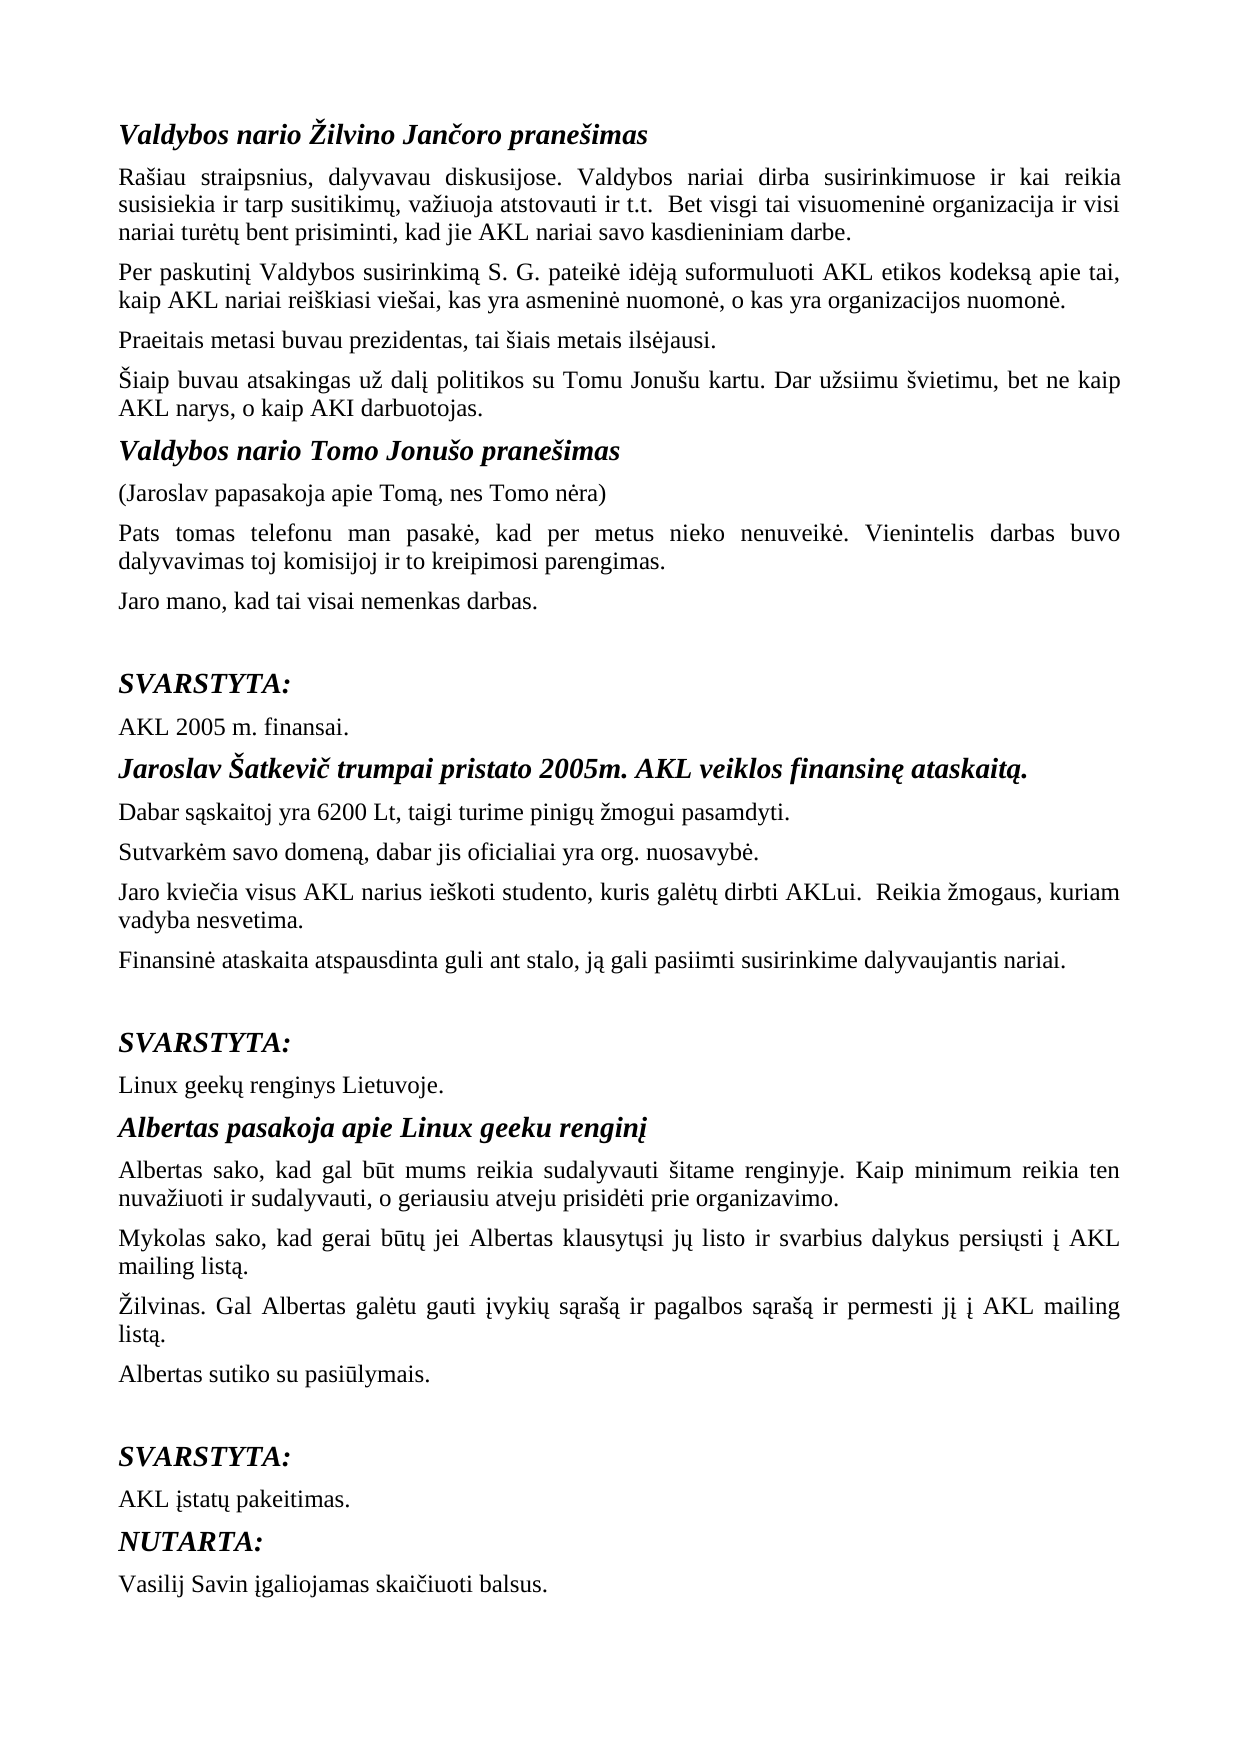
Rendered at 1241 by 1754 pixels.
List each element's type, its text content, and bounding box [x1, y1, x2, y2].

text Finansinė ataskaita atspausdinta guli ant stalo, ją gali pasiimti susirinkime dalyvaujantis nariai. [118, 946, 1122, 974]
text AKL 2005 m. finansai. [118, 713, 1122, 740]
subtitle SVARSTYTA: [118, 1026, 1122, 1059]
subtitle Albertas pasakoja apie Linux geeku renginį [118, 1111, 1122, 1144]
text Linux geekų renginys Lietuvoje. [118, 1071, 1122, 1099]
text Mykolas sako, kad gerai būtų jei Albertas klausytųsi jų listo ir svarbius dalykus persiųsti į AKL mailing listą. [118, 1224, 1122, 1279]
text Dabar sąskaitoj yra 6200 Lt, taigi turime pinigų žmogui pasamdyti. [118, 798, 1122, 825]
subtitle Valdybos nario Žilvino Jančoro pranešimas [118, 118, 1122, 150]
text Jaro mano, kad tai visai nemenkas darbas. [118, 587, 1122, 615]
text Per paskutinį Valdybos susirinkimą S. G. pateikė idėją suformuluoti AKL etikos kodeksą apie tai, kaip AKL nariai reiškiasi viešai, kas yra asmeninė nuomonė, o kas yra organizacijos nuomonė. [118, 258, 1122, 314]
text Albertas sutiko su pasiūlymais. [118, 1360, 1122, 1388]
text Rašiau straipsnius, dalyvavau diskusijose. Valdybos nariai dirba susirinkimuose ir kai reikia susisiekia ir tarp susitikimų, važiuoja atstovauti ir t.t. Bet visgi tai visuomeninė organizacija ir visi nariai turėtų bent prisiminti, kad jie AKL nariai savo kasdieniniam darbe. [118, 163, 1122, 246]
subtitle SVARSTYTA: [118, 1440, 1122, 1473]
text Pats tomas telefonu man pasakė, kad per metus nieko nenuveikė. Vienintelis darbas buvo dalyvavimas toj komisijoj ir to kreipimosi parengimas. [118, 519, 1122, 575]
subtitle SVARSTYTA: [118, 668, 1122, 700]
text AKL įstatų pakeitimas. [118, 1485, 1122, 1513]
text Šiaip buvau atsakingas už dalį politikos su Tomu Jonušu kartu. Dar užsiimu švietimu, bet ne kaip AKL narys, o kaip AKI darbuotojas. [118, 367, 1122, 422]
subtitle Valdybos nario Tomo Jonušo pranešimas [118, 434, 1122, 467]
text Vasilij Savin įgaliojamas skaičiuoti balsus. [118, 1570, 1122, 1598]
subtitle Jaroslav Šatkevič trumpai pristato 2005m. AKL veiklos finansinę ataskaitą. [118, 753, 1122, 785]
text Sutvarkėm savo domeną, dabar jis oficialiai yra org. nuosavybė. [118, 838, 1122, 866]
text (Jaroslav papasakoja apie Tomą, nes Tomo nėra) [118, 479, 1122, 507]
subtitle NUTARTA: [118, 1525, 1122, 1558]
text Praeitais metasi buvau prezidentas, tai šiais metais ilsėjausi. [118, 326, 1122, 354]
text Žilvinas. Gal Albertas galėtu gauti įvykių sąrašą ir pagalbos sąrašą ir permesti jį į AKL mailing listą. [118, 1292, 1122, 1347]
text Albertas sako, kad gal būt mums reikia sudalyvauti šitame renginyje. Kaip minimum reikia ten nuvažiuoti ir sudalyvauti, o geriausiu atveju prisidėti prie organizavimo. [118, 1156, 1122, 1212]
text Jaro kviečia visus AKL narius ieškoti studento, kuris galėtų dirbti AKLui. Reikia žmogaus, kuriam vadyba nesvetima. [118, 878, 1122, 933]
